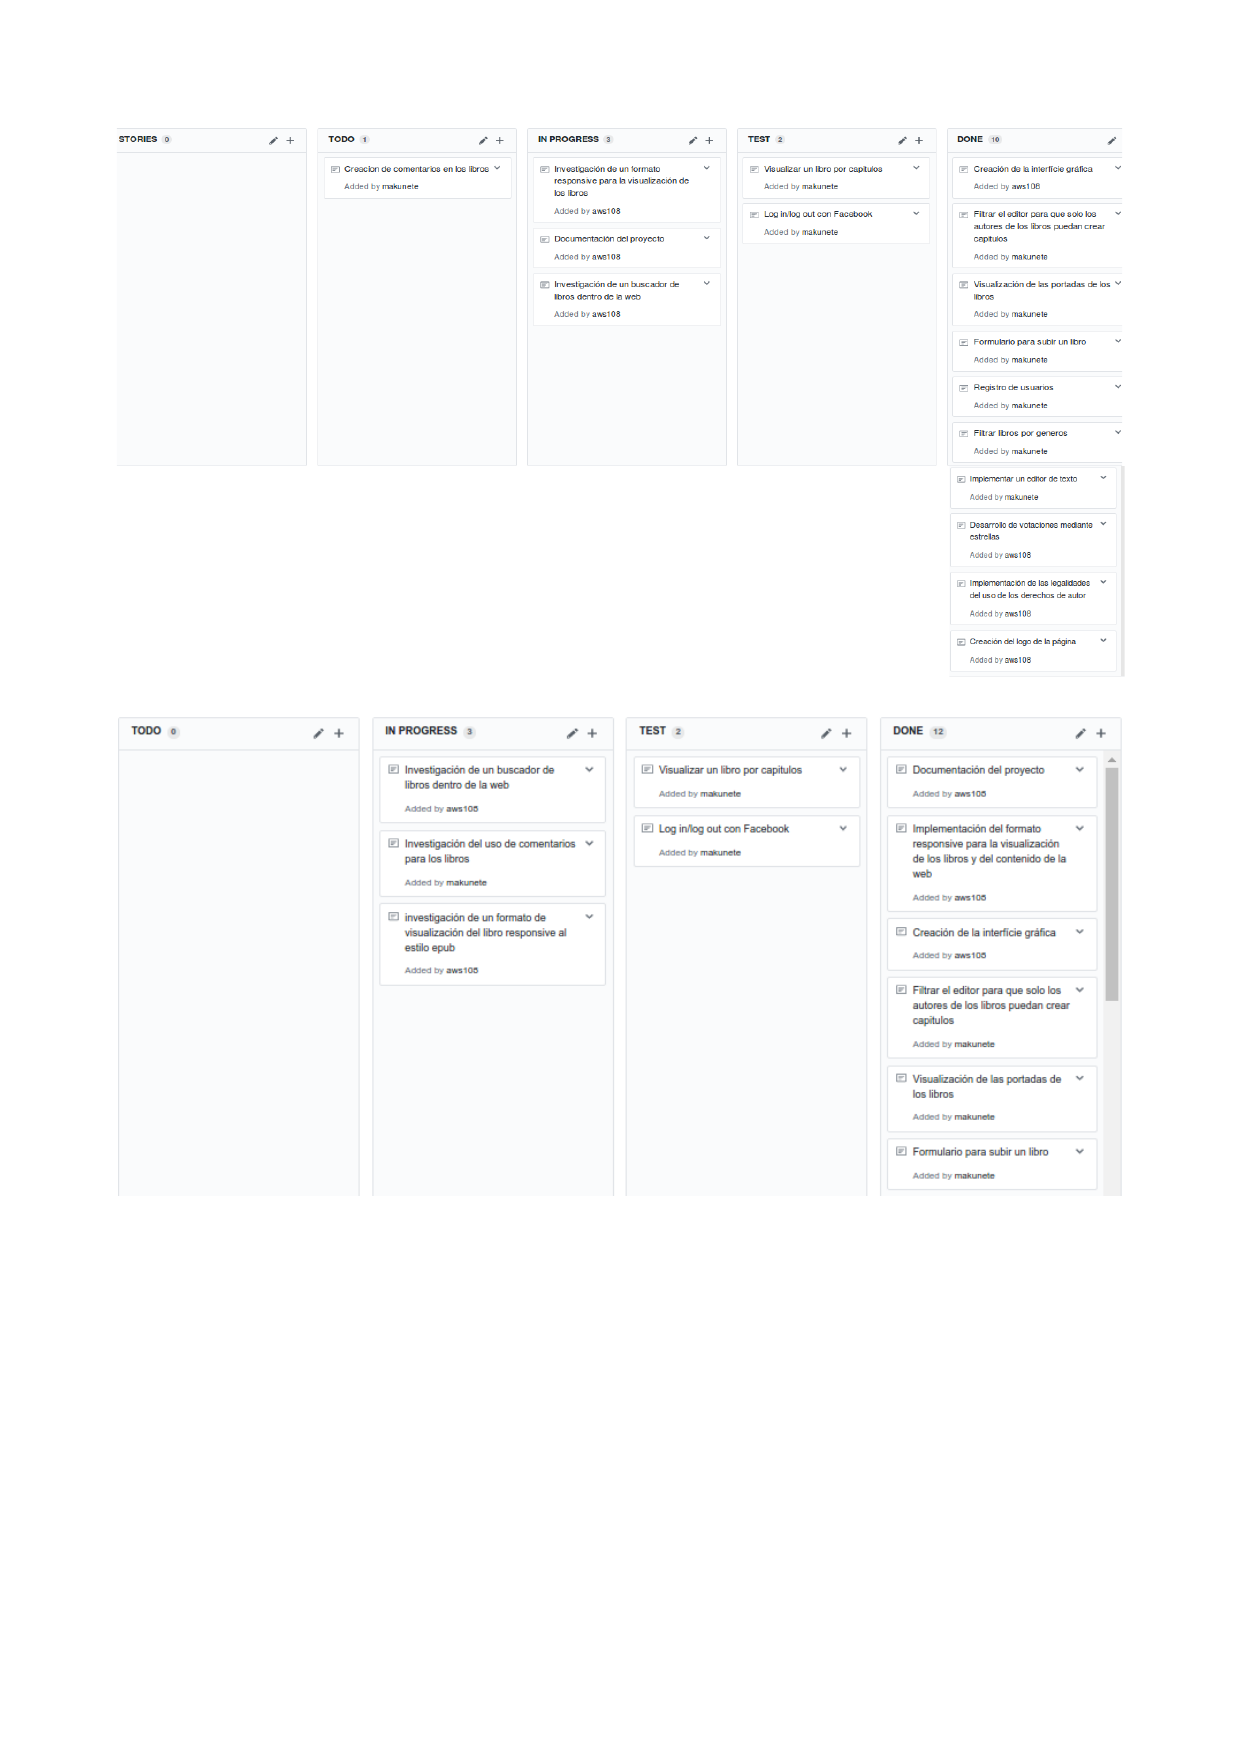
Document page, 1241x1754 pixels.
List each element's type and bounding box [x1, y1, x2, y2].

picture [116, 125, 1125, 677]
picture [118, 717, 1123, 1196]
